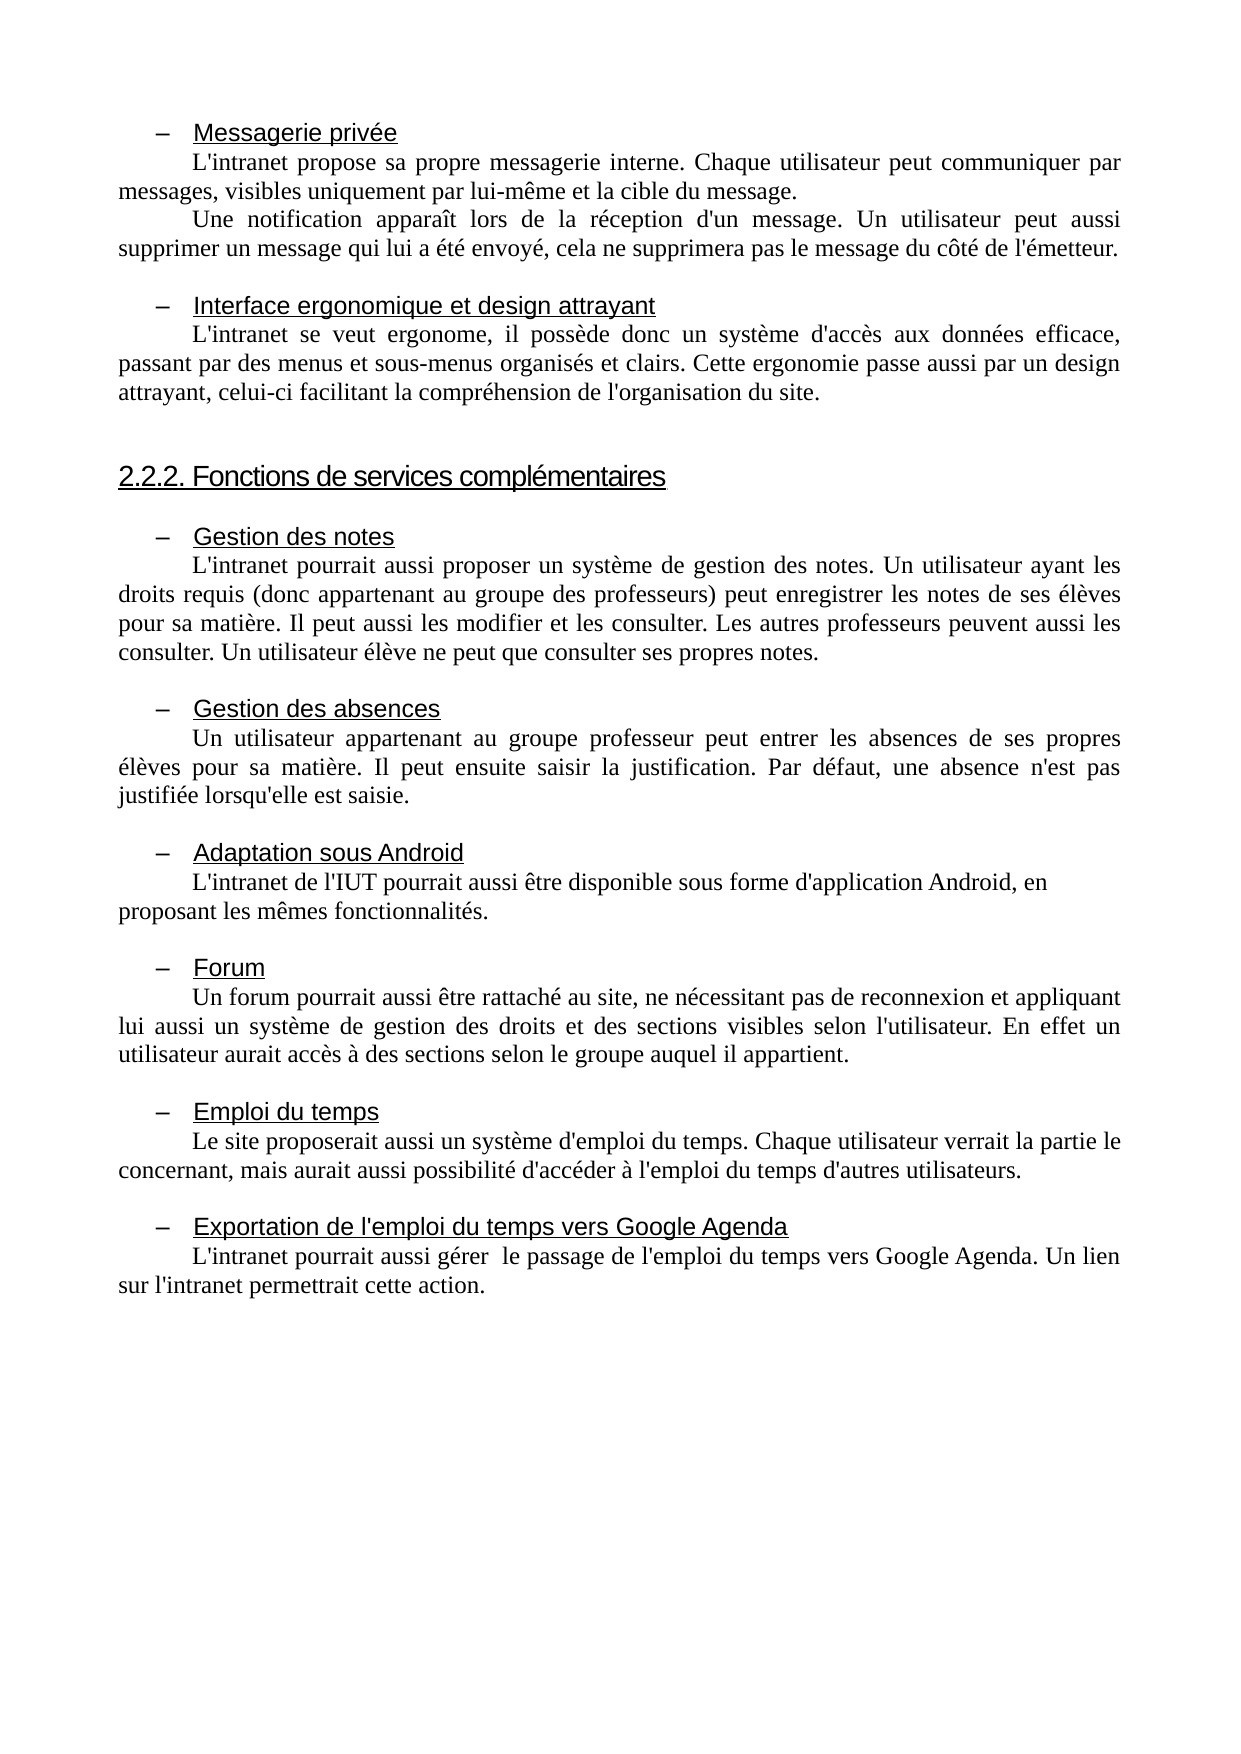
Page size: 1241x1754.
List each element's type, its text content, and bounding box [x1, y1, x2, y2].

list Gestion des notes [156, 522, 1122, 551]
text L'intranet de l'IUT pourrait aussi être disponible sous forme d'application Android, en proposant les mêmes fonctionnalités. [118, 867, 1122, 924]
text L'intranet pourrait aussi gérer le passage de l'emploi du temps vers Google Agenda. Un lien sur l'intranet permettrait cette action. [118, 1241, 1122, 1298]
subtitle 2.2.2. Fonctions de services complémentaires [118, 459, 1122, 493]
text L'intranet propose sa propre messagerie interne. Chaque utilisateur peut communiquer par messages, visibles uniquement par lui-même et la cible du message. [118, 147, 1122, 204]
text Une notification apparaît lors de la réception d'un message. Un utilisateur peut aussi supprimer un message qui lui a été envoyé, cela ne supprimera pas le message du côté de l'émetteur. [118, 204, 1122, 262]
list Forum [156, 953, 1122, 982]
text Un forum pourrait aussi être rattaché au site, ne nécessitant pas de reconnexion et appliquant lui aussi un système de gestion des droits et des sections visibles selon l'utilisateur. En effet un utilisateur aurait accès à des sections selon le groupe auquel il appartient. [118, 982, 1122, 1068]
list Messagerie privée [156, 118, 1122, 147]
text Le site proposerait aussi un système d'emploi du temps. Chaque utilisateur verrait la partie le concernant, mais aurait aussi possibilité d'accéder à l'emploi du temps d'autres utilisateurs. [118, 1126, 1122, 1183]
text Un utilisateur appartenant au groupe professeur peut entrer les absences de ses propres élèves pour sa matière. Il peut ensuite saisir la justification. Par défaut, une absence n'est pas justifiée lorsqu'elle est saisie. [118, 723, 1122, 809]
list Emploi du temps [156, 1097, 1122, 1126]
list Adaptation sous Android [156, 838, 1122, 867]
list Gestion des absences [156, 694, 1122, 723]
text L'intranet pourrait aussi proposer un système de gestion des notes. Un utilisateur ayant les droits requis (donc appartenant au groupe des professeurs) peut enregistrer les notes de ses élèves pour sa matière. Il peut aussi les modifier et les consulter. Les autres professeurs peuvent aussi les consulter. Un utilisateur élève ne peut que consulter ses propres notes. [118, 551, 1122, 666]
text L'intranet se veut ergonome, il possède donc un système d'accès aux données efficace, passant par des menus et sous-menus organisés et clairs. Cette ergonomie passe aussi par un design attrayant, celui-ci facilitant la compréhension de l'organisation du site. [118, 319, 1122, 406]
list Exportation de l'emploi du temps vers Google Agenda [156, 1212, 1122, 1241]
list Interface ergonomique et design attrayant [156, 291, 1122, 319]
